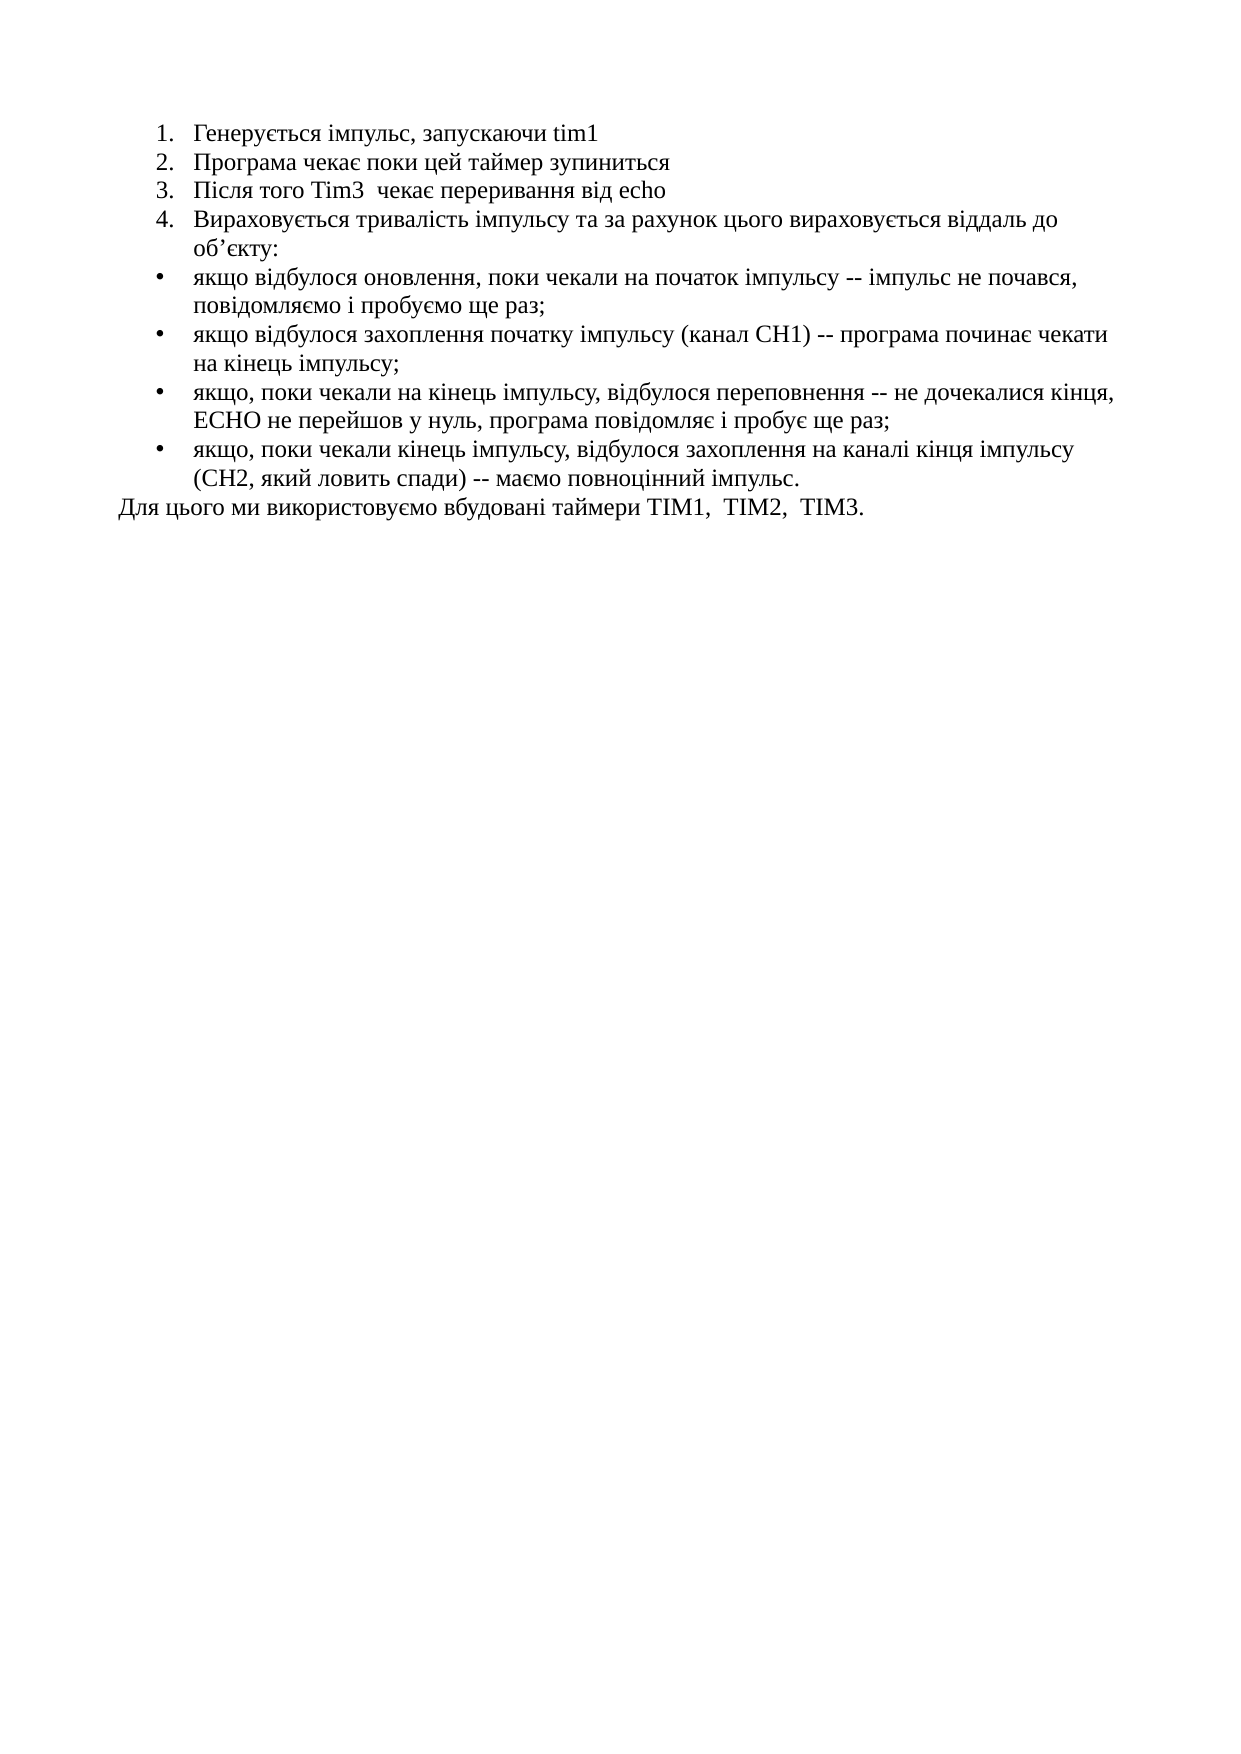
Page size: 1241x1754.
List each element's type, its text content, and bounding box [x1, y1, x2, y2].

list Вираховується тривалість імпульсу та за рахунок цього вираховується віддаль до об’єкту: [156, 204, 1122, 262]
list якщо відбулося захоплення початку імпульсу (канал CH1) -- програма починає чекати на кінець імпульсу; [156, 319, 1122, 377]
text Для цього ми використовуємо вбудовані таймери TIM1, TIM2, TIM3. [118, 492, 1122, 521]
list Програма чекає поки цей таймер зупиниться [156, 147, 1122, 176]
list Генерується імпульс, запускаючи tim1 [156, 118, 1122, 147]
list якщо, поки чекали кінець імпульсу, відбулося захоплення на каналі кінця імпульсу (CH2, який ловить спади) -- маємо повноцінний імпульс. [156, 434, 1122, 492]
list якщо відбулося оновлення, поки чекали на початок імпульсу -- імпульс не почався, повідомляємо і пробуємо ще раз; [156, 262, 1122, 319]
list Після того Tim3 чекає переривання від echo [156, 176, 1122, 204]
list якщо, поки чекали на кінець імпульсу, відбулося переповнення -- не дочекалися кінця, ECHO не перейшов у нуль, програма повідомляє і пробує ще раз; [156, 377, 1122, 434]
